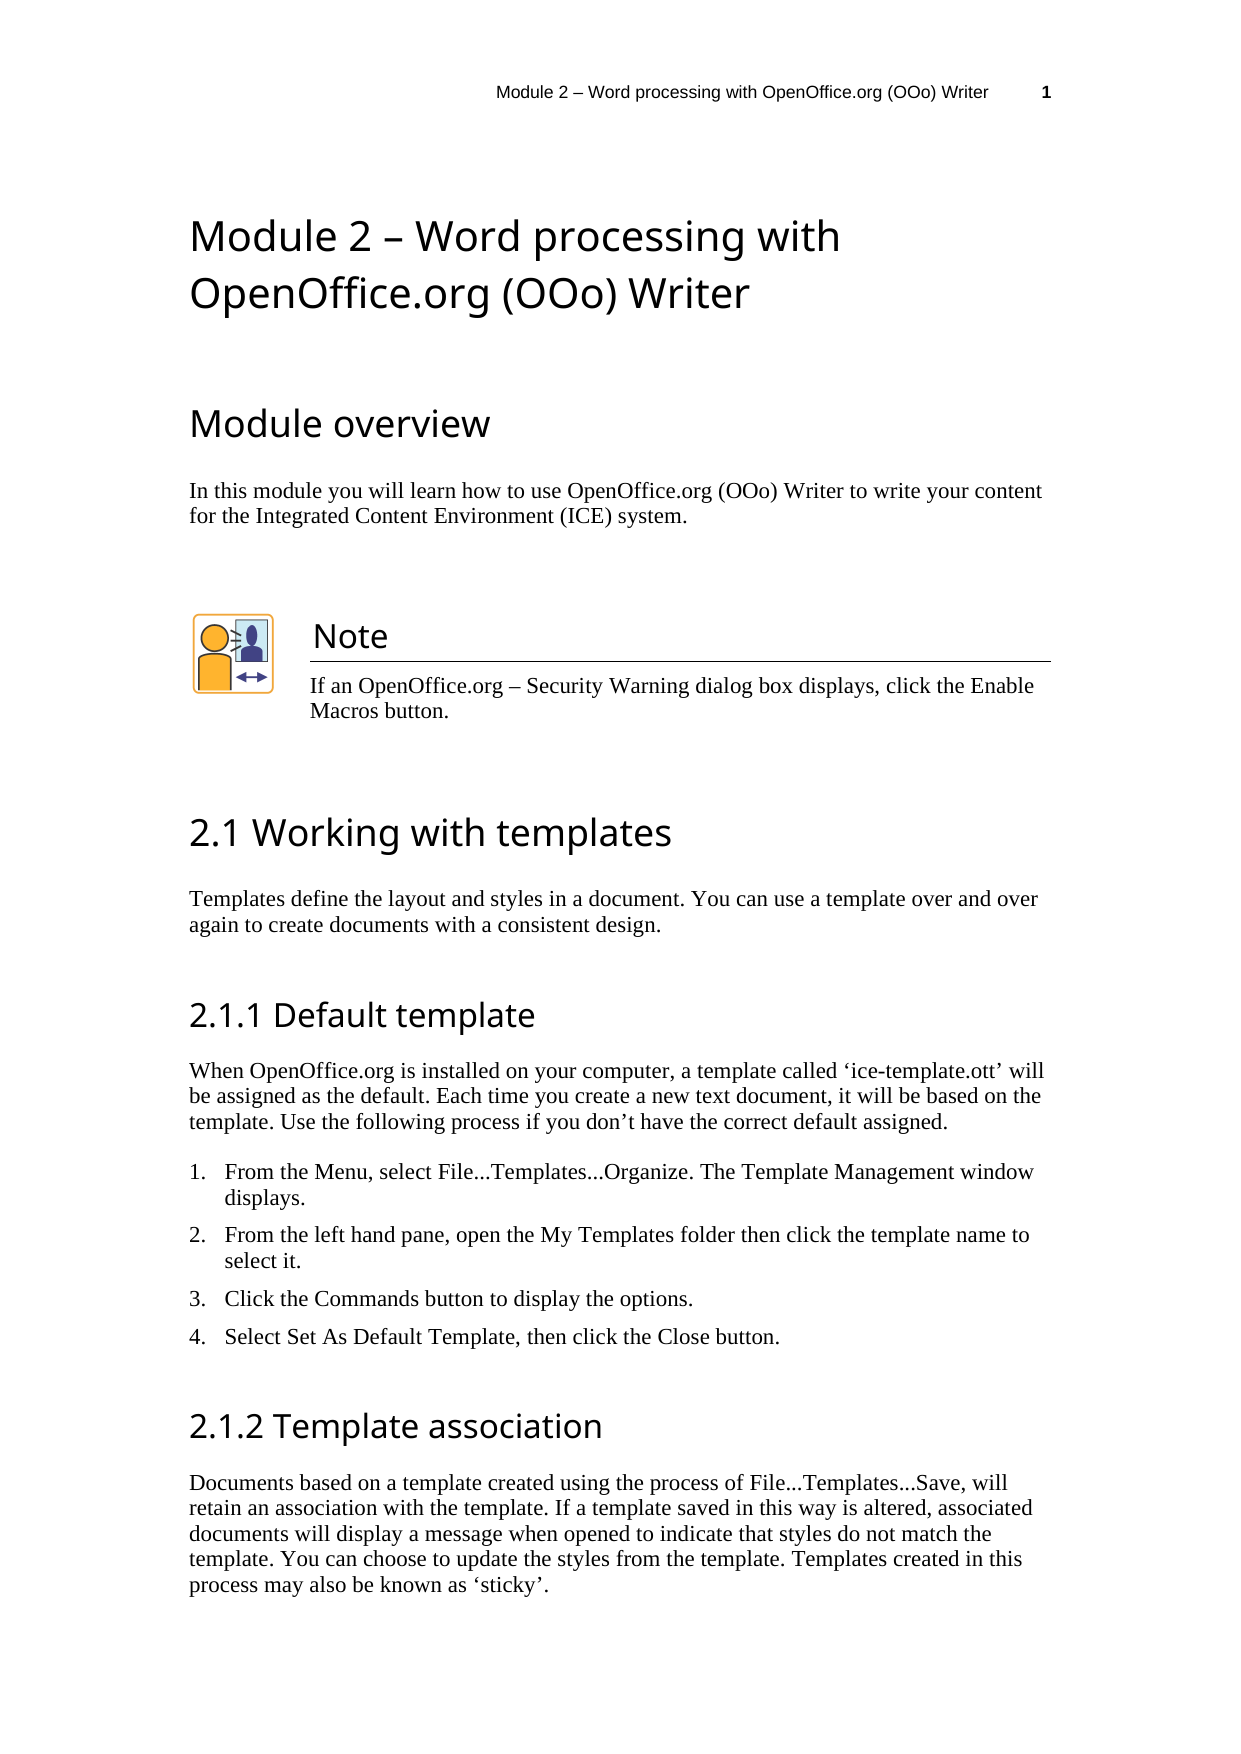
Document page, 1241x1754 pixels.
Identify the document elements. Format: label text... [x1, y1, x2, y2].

table_cell If an OpenOffice.org – Security Warning dialog box displays, click the Enable Macros button. [310, 667, 1051, 729]
table_header Note [310, 604, 1051, 661]
table_header [310, 662, 1051, 667]
text When OpenOffice.org is installed on your computer, a template called ‘ice-template.ott’ will be assigned as the default. Each time you create a new text document, it will be based on the template. Use the following process if you don’t have the correct default assigned. [189, 1058, 1051, 1134]
list From the left hand pane, open the My Templates folder then click the template name to select it. [189, 1222, 1051, 1273]
list From the Menu, select File...Templates...Organize. The Template Management window displays. [189, 1159, 1051, 1210]
text 2.1 Working with templates [189, 806, 1051, 857]
text 2.1.2 Template association [189, 1403, 1051, 1449]
table_header [189, 604, 309, 729]
title Module 2 – Word processing with OpenOffice.org (OOo) Writer [189, 207, 1051, 321]
picture [188, 609, 278, 698]
text In this module you will learn how to use OpenOffice.org (OOo) Writer to write your content for the Integrated Content Environment (ICE) system. [189, 477, 1051, 528]
text Templates define the layout and styles in a document. You can use a template over and over again to create documents with a consistent design. [189, 886, 1051, 937]
text Module overview [189, 397, 1051, 448]
text Documents based on a template created using the process of File...Templates...Save, will retain an association with the template. If a template saved in this way is altered, associated documents will display a message when opened to indicate that styles do not match the template. You can choose to update the styles from the template. Templates created in this process may also be known as ‘sticky’. [189, 1469, 1051, 1597]
list Click the Commands button to display the options. [189, 1286, 1051, 1311]
list Select Set As Default Template, then click the Close button. [189, 1324, 1051, 1349]
text 2.1.1 Default template [189, 992, 1051, 1037]
